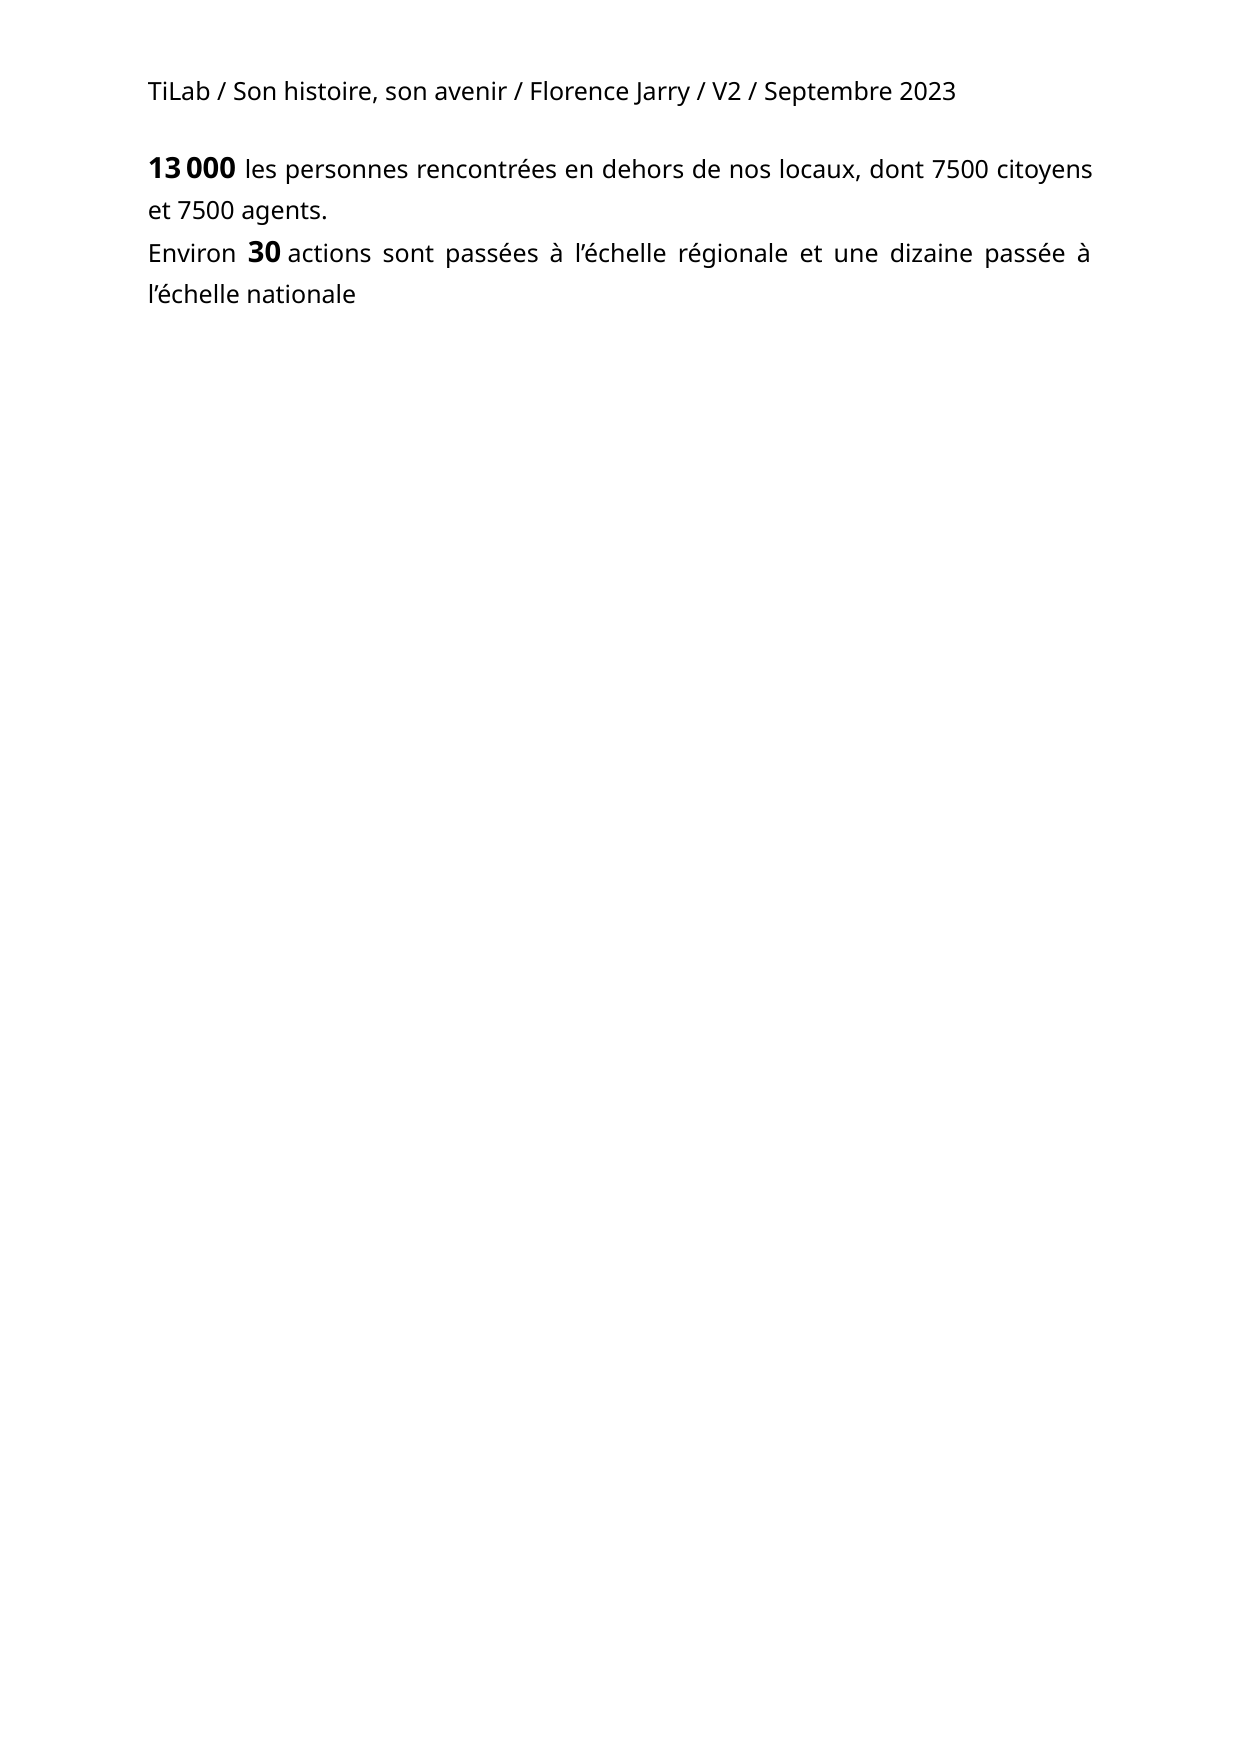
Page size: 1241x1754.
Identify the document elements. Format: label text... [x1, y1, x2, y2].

text 13 000 les personnes rencontrées en dehors de nos locaux, dont 7500 citoyens et 7500 agents. [148, 148, 1093, 226]
text Environ 30 actions sont passées à l’échelle régionale et une dizaine passée à l’échelle nationale [148, 232, 1093, 310]
